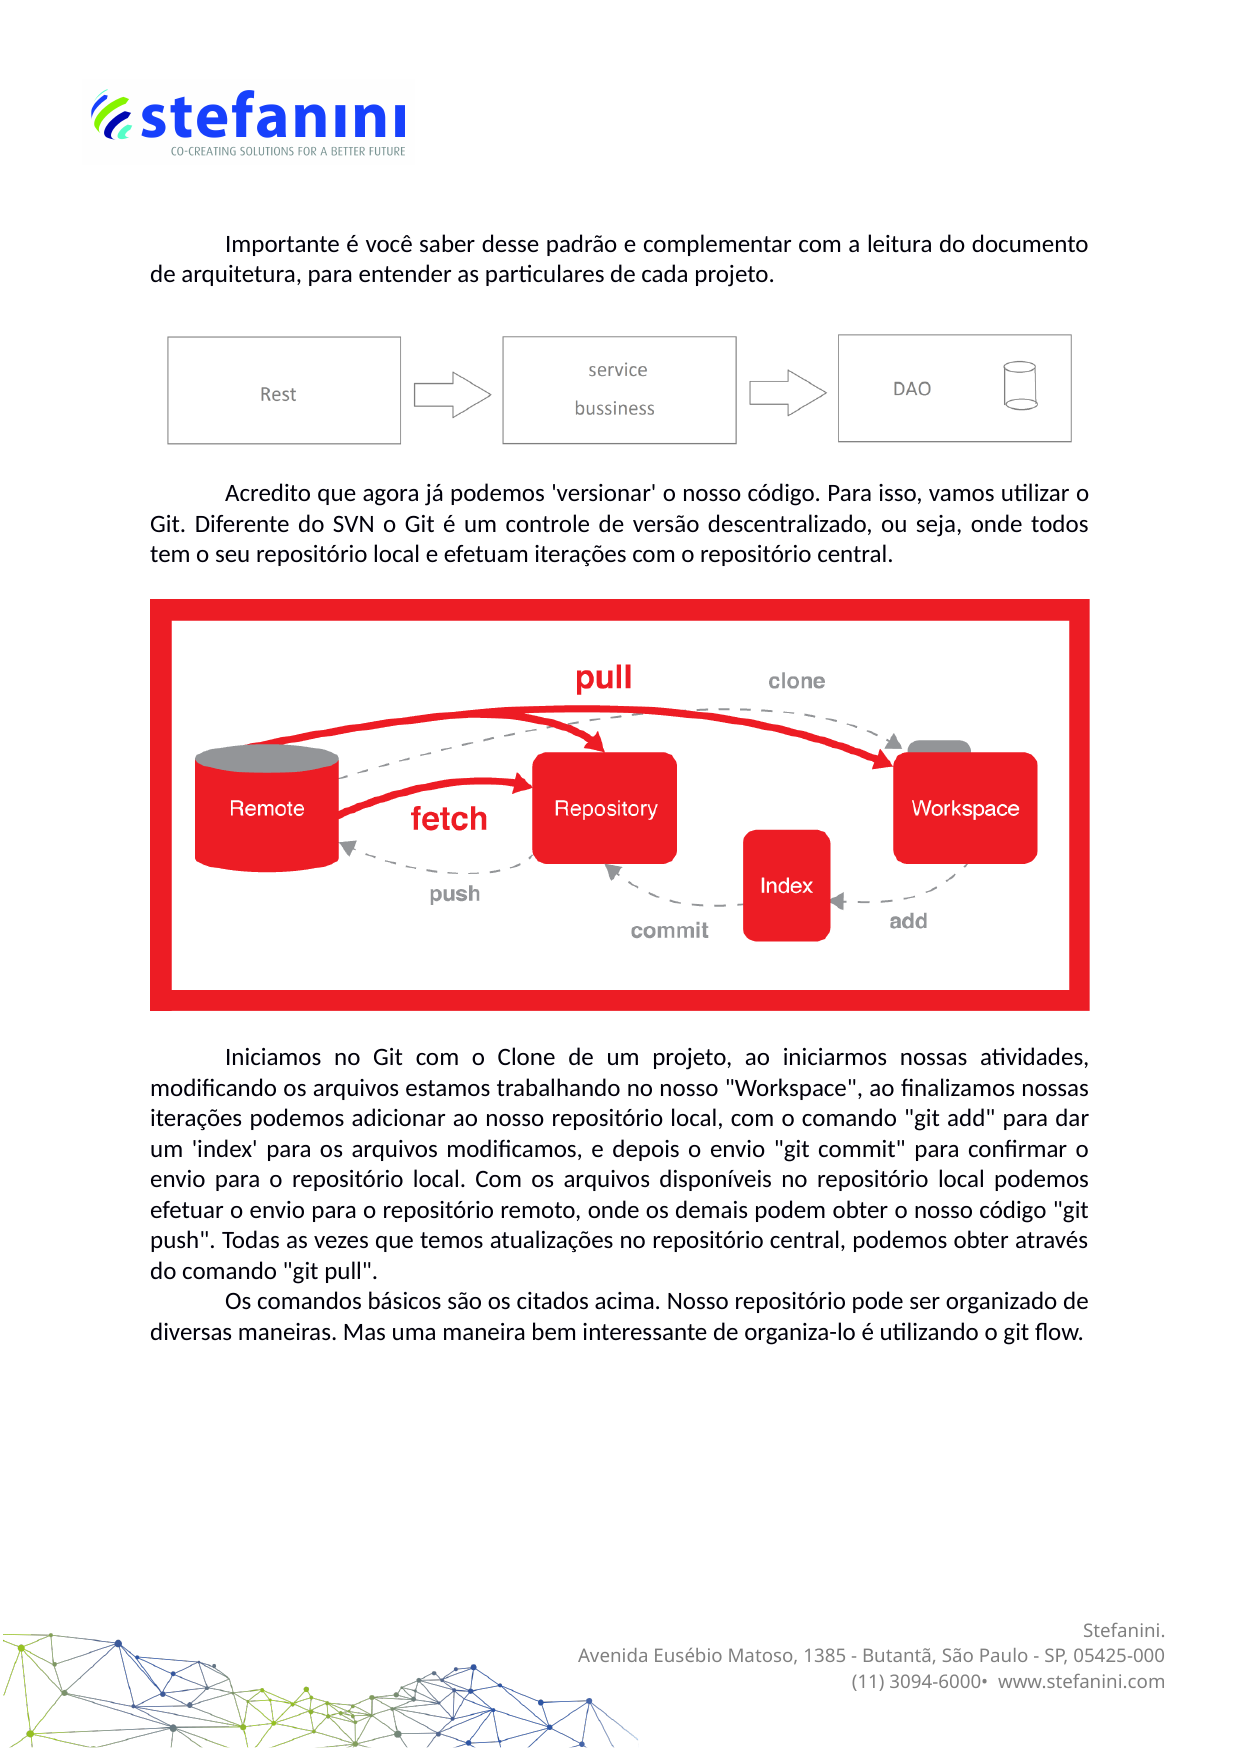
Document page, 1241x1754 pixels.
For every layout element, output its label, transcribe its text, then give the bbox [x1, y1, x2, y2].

picture [150, 599, 1090, 1011]
picture [3, 1624, 676, 1748]
text Os comandos básicos são os citados acima. Nosso repositório pode ser organizado de diversas maneiras. Mas uma maneira bem interessante de organiza-lo é utilizando o git flow. [150, 1285, 1090, 1346]
picture [150, 319, 1087, 447]
text Iniciamos no Git com o Clone de um projeto, ao iniciarmos nossas atividades, modificando os arquivos estamos trabalhando no nosso "Workspace", ao finalizamos nossas iterações podemos adicionar ao nosso repositório local, com o comando "git add" para dar um 'index' para os arquivos modificamos, e depois o envio "git commit" para confirmar o envio para o repositório local. Com os arquivos disponíveis no repositório local podemos efetuar o envio para o repositório remoto, onde os demais podem obter o nosso código "git push". Todas as vezes que temos atualizações no repositório central, podemos obter através do comando "git pull". [150, 1041, 1090, 1285]
text Importante é você saber desse padrão e complementar com a leitura do documento de arquitetura, para entender as particulares de cada projeto. [150, 228, 1090, 289]
text Acredito que agora já podemos 'versionar' o nosso código. Para isso, vamos utilizar o Git. Diferente do SVN o Git é um controle de versão descentralizado, ou seja, onde todos tem o seu repositório local e efetuam iterações com o repositório central. [150, 477, 1090, 569]
picture [81, 79, 418, 168]
